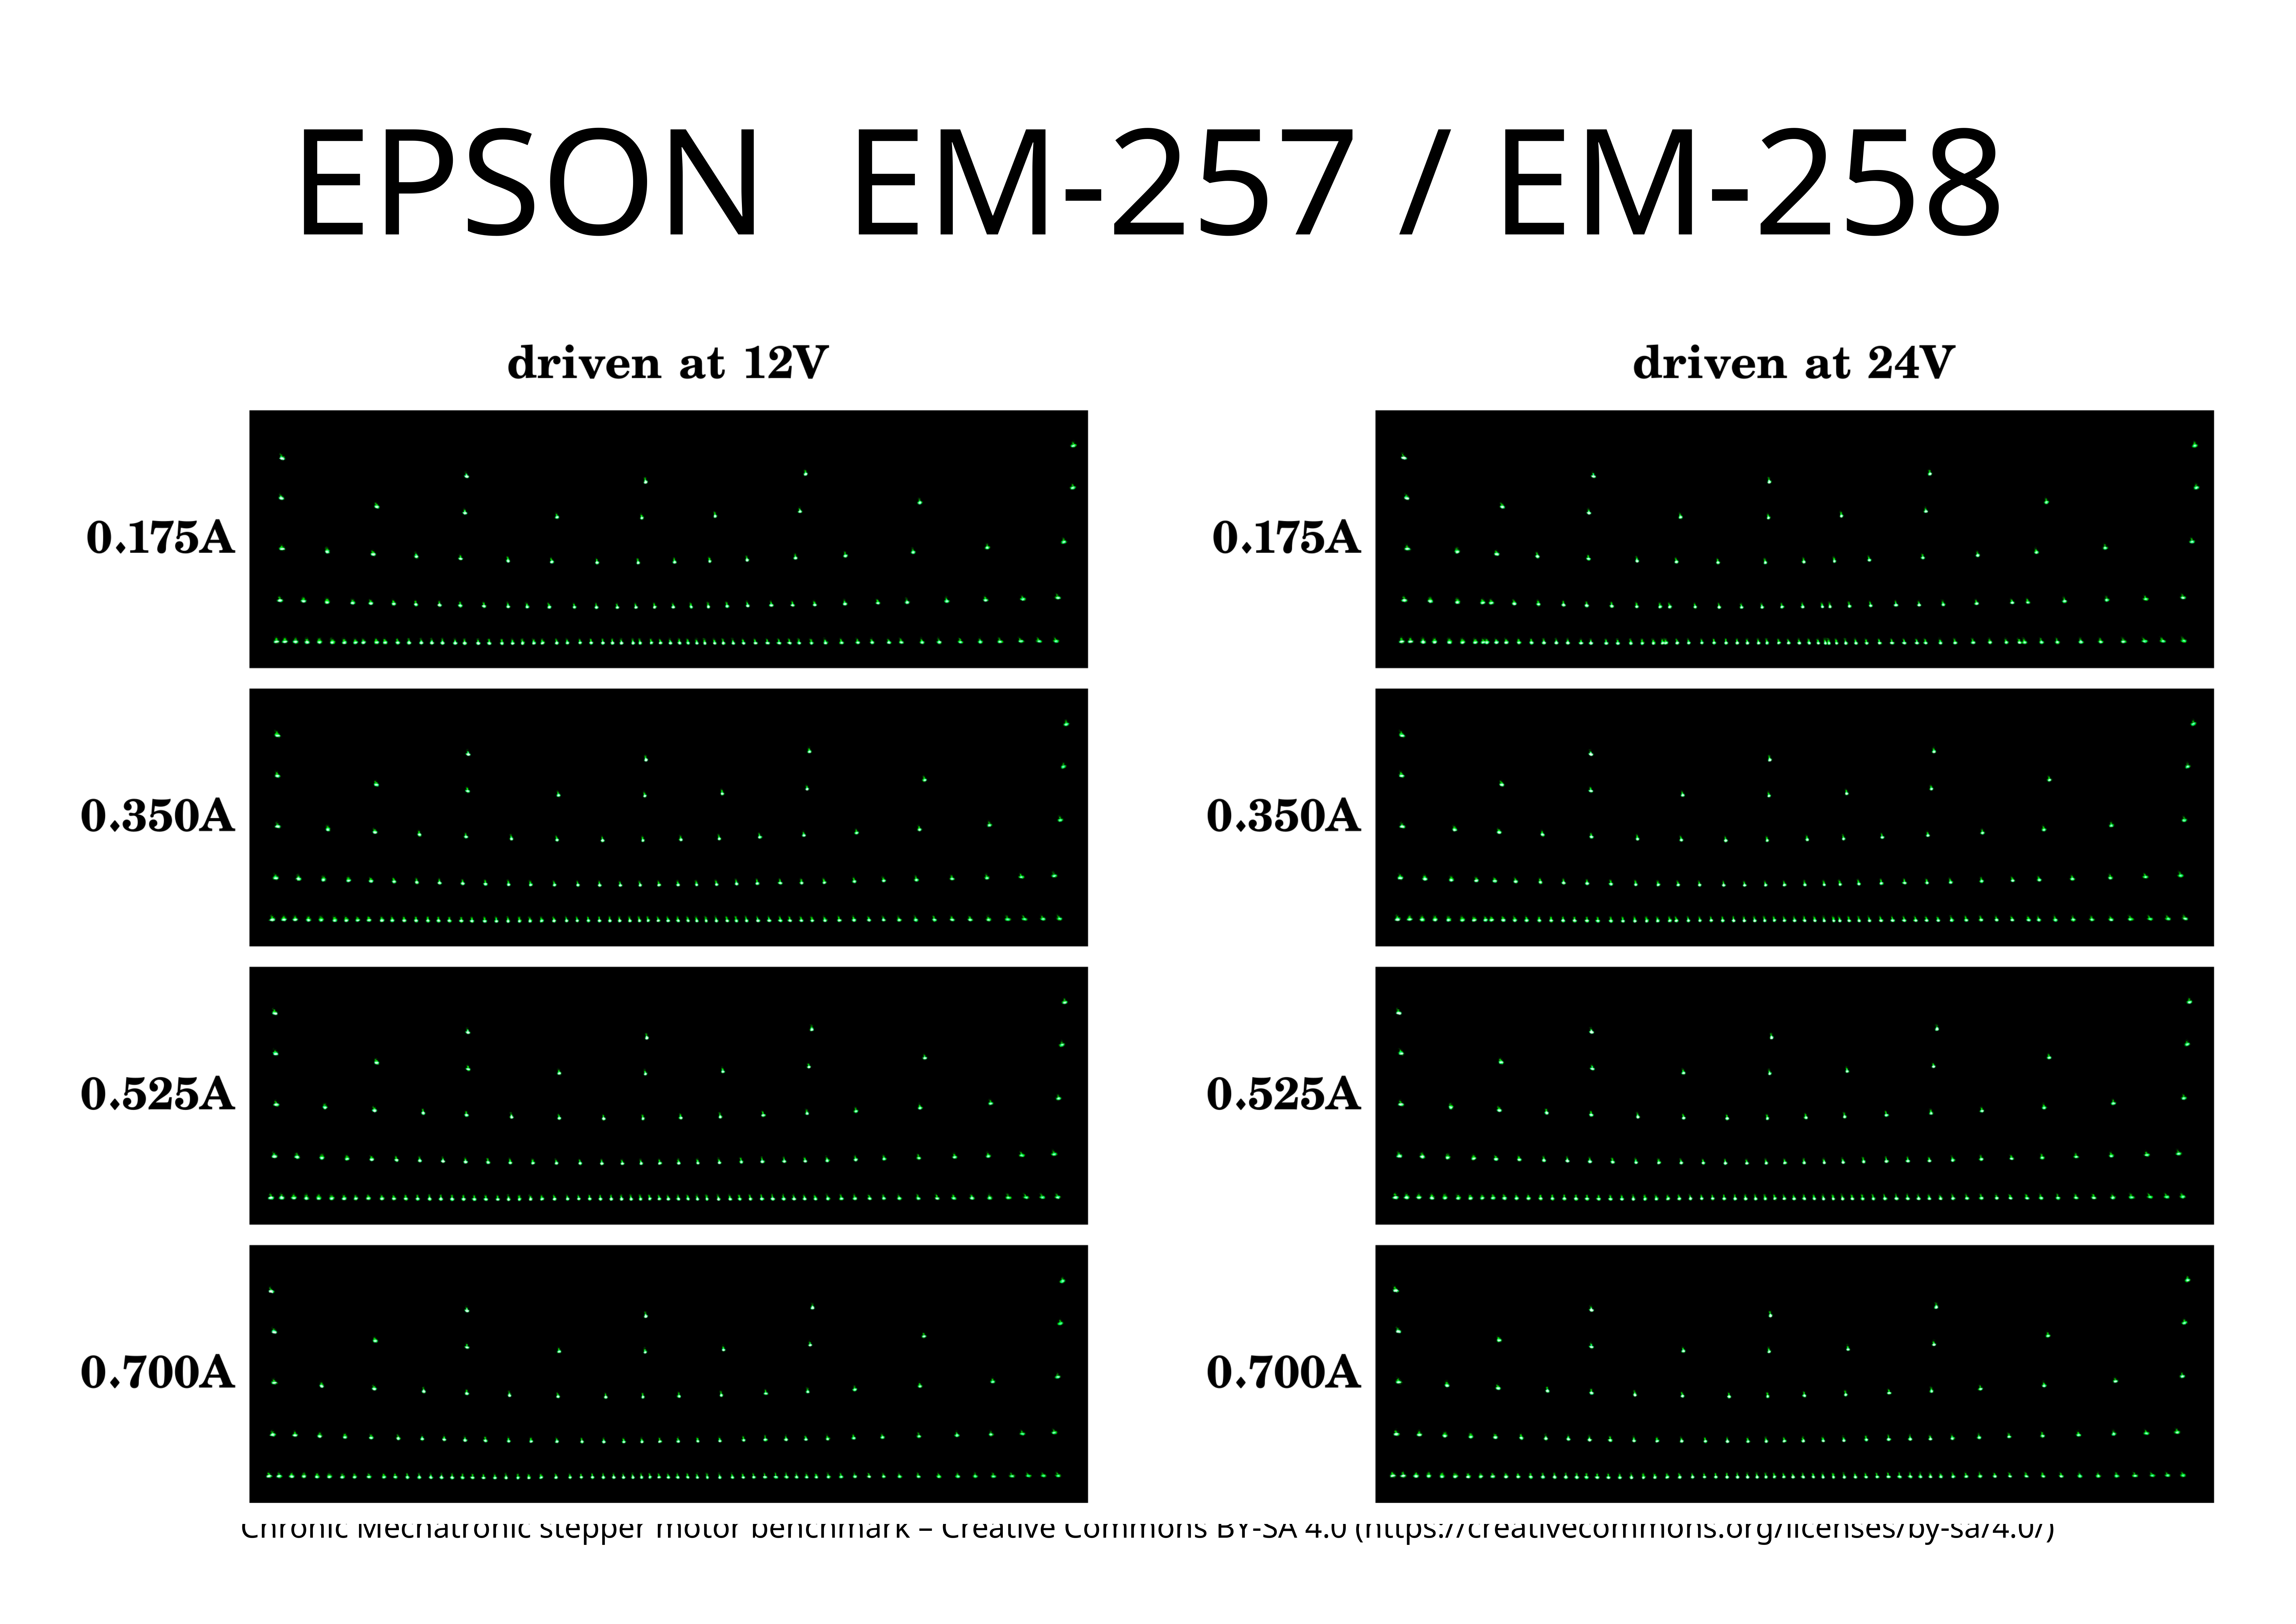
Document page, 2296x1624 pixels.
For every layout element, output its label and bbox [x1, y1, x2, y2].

picture [0, 339, 2296, 1524]
